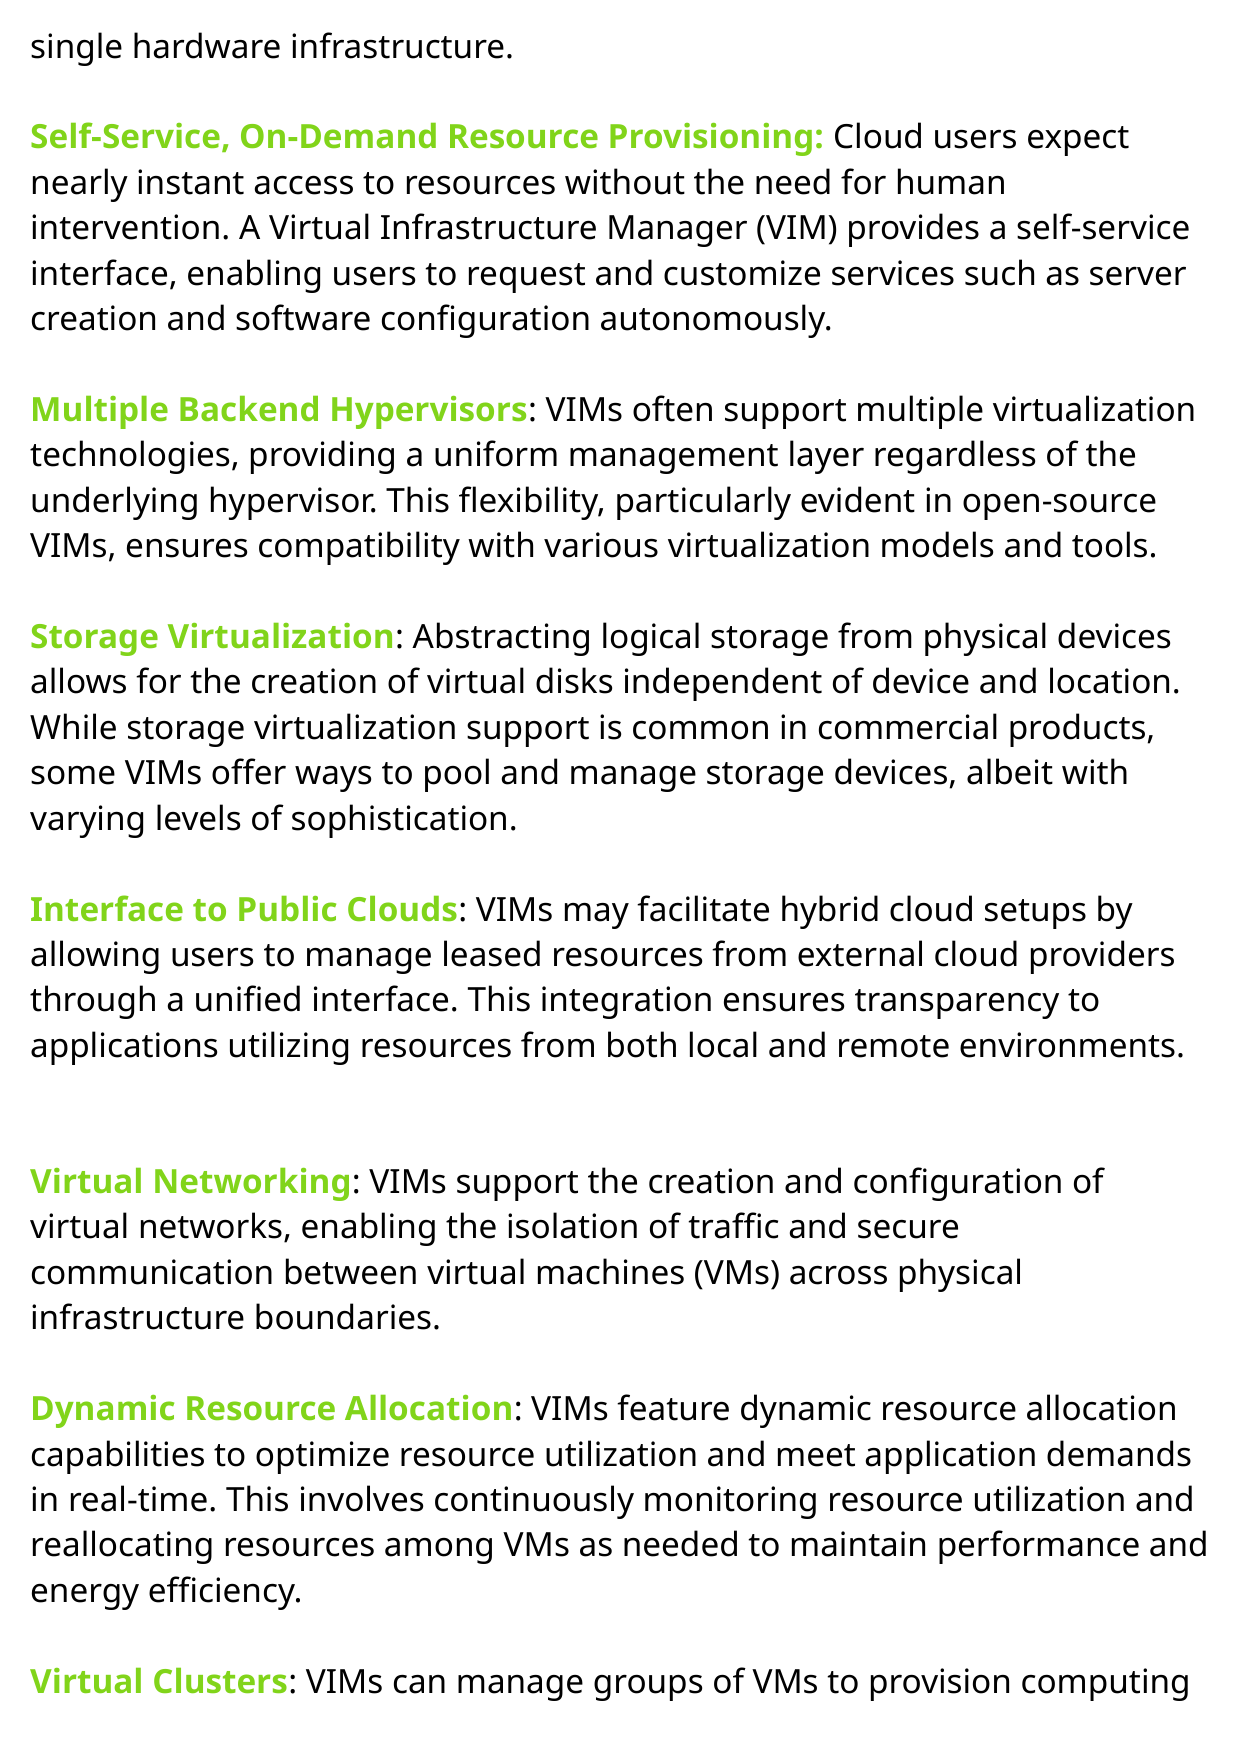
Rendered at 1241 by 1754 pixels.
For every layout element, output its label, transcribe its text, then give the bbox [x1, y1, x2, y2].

subtitle single hardware infrastructure. Self-Service, On-Demand Resource Provisioning: Cloud users expect nearly instant access to resources without the need for human intervention. A Virtual Infrastructure Manager (VIM) provides a self-service interface, enabling users to request and customize services such as server creation and software configuration autonomously. Multiple Backend Hypervisors: VIMs often support multiple virtualization technologies, providing a uniform management layer regardless of the underlying hypervisor. This flexibility, particularly evident in open-source VIMs, ensures compatibility with various virtualization models and tools. Storage Virtualization: Abstracting logical storage from physical devices allows for the creation of virtual disks independent of device and location. While storage virtualization support is common in commercial products, some VIMs offer ways to pool and manage storage devices, albeit with varying levels of sophistication. Interface to Public Clouds: VIMs may facilitate hybrid cloud setups by allowing users to manage leased resources from external cloud providers through a unified interface. This integration ensures transparency to applications utilizing resources from both local and remote environments. [30, 22, 1211, 1112]
subtitle Virtual Networking: VIMs support the creation and configuration of virtual networks, enabling the isolation of traffic and secure communication between virtual machines (VMs) across physical infrastructure boundaries. Dynamic Resource Allocation: VIMs feature dynamic resource allocation capabilities to optimize resource utilization and meet application demands in real-time. This involves continuously monitoring resource utilization and reallocating resources among VMs as needed to maintain performance and energy efficiency. Virtual Clusters: VIMs can manage groups of VMs to provision computing [30, 1112, 1211, 1703]
